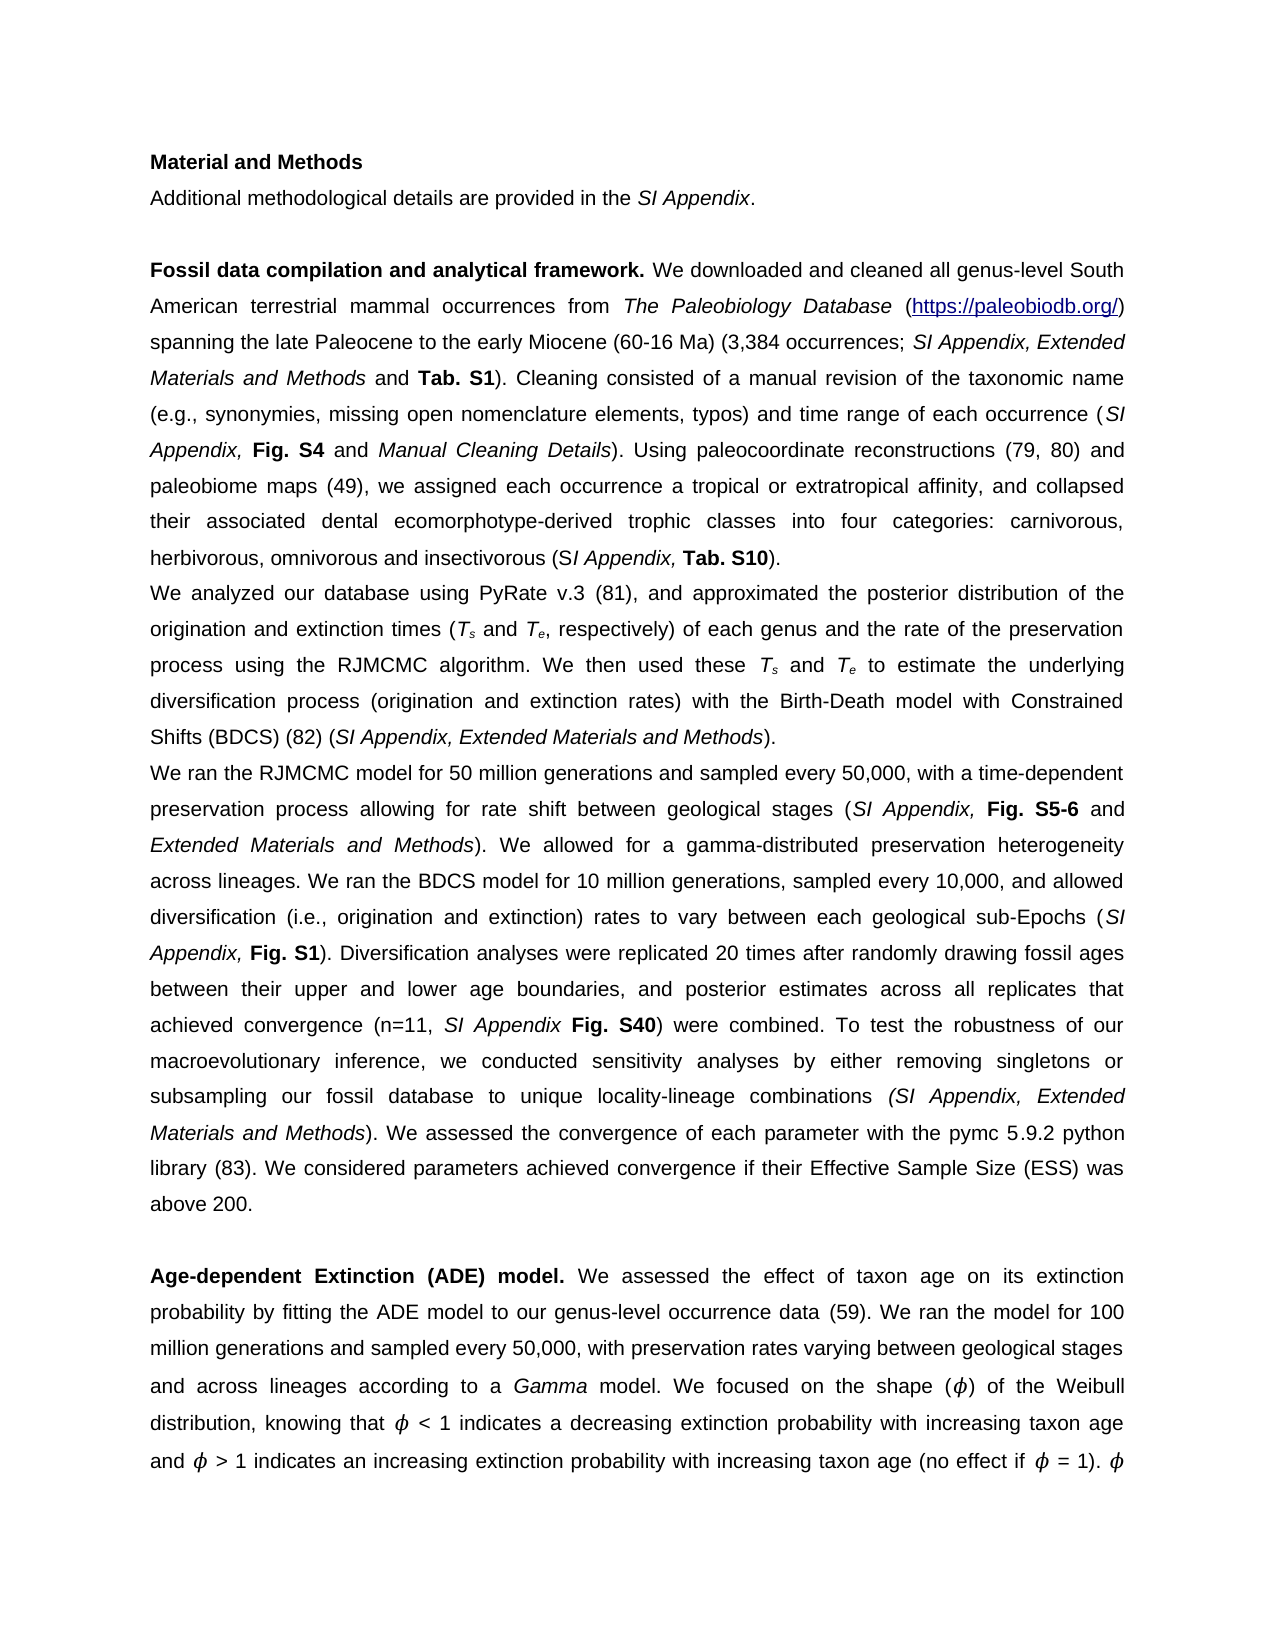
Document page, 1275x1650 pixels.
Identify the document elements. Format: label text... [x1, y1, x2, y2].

text We ran the RJMCMC model for 50 million generations and sampled every 50,000, with a time-dependent preservation process allowing for rate shift between geological stages (SI Appendix, Fig. S5-6 and Extended Materials and Methods). We allowed for a gamma-distributed preservation heterogeneity across lineages. We ran the BDCS model for 10 million generations, sampled every 10,000, and allowed diversification (i.e., origination and extinction) rates to vary between each geological sub-Epochs (SI Appendix, Fig. S1). Diversification analyses were replicated 20 times after randomly drawing fossil ages between their upper and lower age boundaries, and posterior estimates across all replicates that achieved convergence (n=11, SI Appendix Fig. S40) were combined. To test the robustness of our macroevolutionary inference, we conducted sensitivity analyses by either removing singletons or subsampling our fossil database to unique locality-lineage combinations (SI Appendix, Extended Materials and Methods). We assessed the convergence of each parameter with the pymc 5.9.2 python library (83). We considered parameters achieved convergence if their Effective Sample Size (ESS) was above 200. [150, 761, 1125, 1216]
text Material and Methods [150, 150, 1125, 174]
text We analyzed our database using PyRate v.3 (81), and approximated the posterior distribution of the origination and extinction times (Ts and Te, respectively) of each genus and the rate of the preservation process using the RJMCMC algorithm. We then used these Ts and Te to estimate the underlying diversification process (origination and extinction rates) with the Birth-Death model with Constrained Shifts (BDCS) (82) (SI Appendix, Extended Materials and Methods). [150, 581, 1125, 749]
text Age-dependent Extinction (ADE) model. We assessed the effect of taxon age on its extinction probability by fitting the ADE model to our genus-level occurrence data (59). We ran the model for 100 million generations and sampled every 50,000, with preservation rates varying between geological stages and across lineages according to a Gamma model. We focused on the shape (𝜙) of the Weibull distribution, knowing that 𝜙 < 1 indicates a decreasing extinction probability with increasing taxon age and 𝜙 > 1 indicates an increasing extinction probability with increasing taxon age (no effect if 𝜙 = 1). 𝜙 [150, 1264, 1125, 1472]
text Fossil data compilation and analytical framework. We downloaded and cleaned all genus-level South American terrestrial mammal occurrences from The Paleobiology Database (https://paleobiodb.org/) spanning the late Paleocene to the early Miocene (60-16 Ma) (3,384 occurrences; SI Appendix, Extended Materials and Methods and Tab. S1). Cleaning consisted of a manual revision of the taxonomic name (e.g., synonymies, missing open nomenclature elements, typos) and time range of each occurrence (SI Appendix, Fig. S4 and Manual Cleaning Details). Using paleocoordinate reconstructions (79, 80) and paleobiome maps (49), we assigned each occurrence a tropical or extratropical affinity, and collapsed their associated dental ecomorphotype-derived trophic classes into four categories: carnivorous, herbivorous, omnivorous and insectivorous (SI Appendix, Tab. S10). [150, 258, 1125, 569]
text Additional methodological details are provided in the SI Appendix. [150, 186, 1125, 210]
